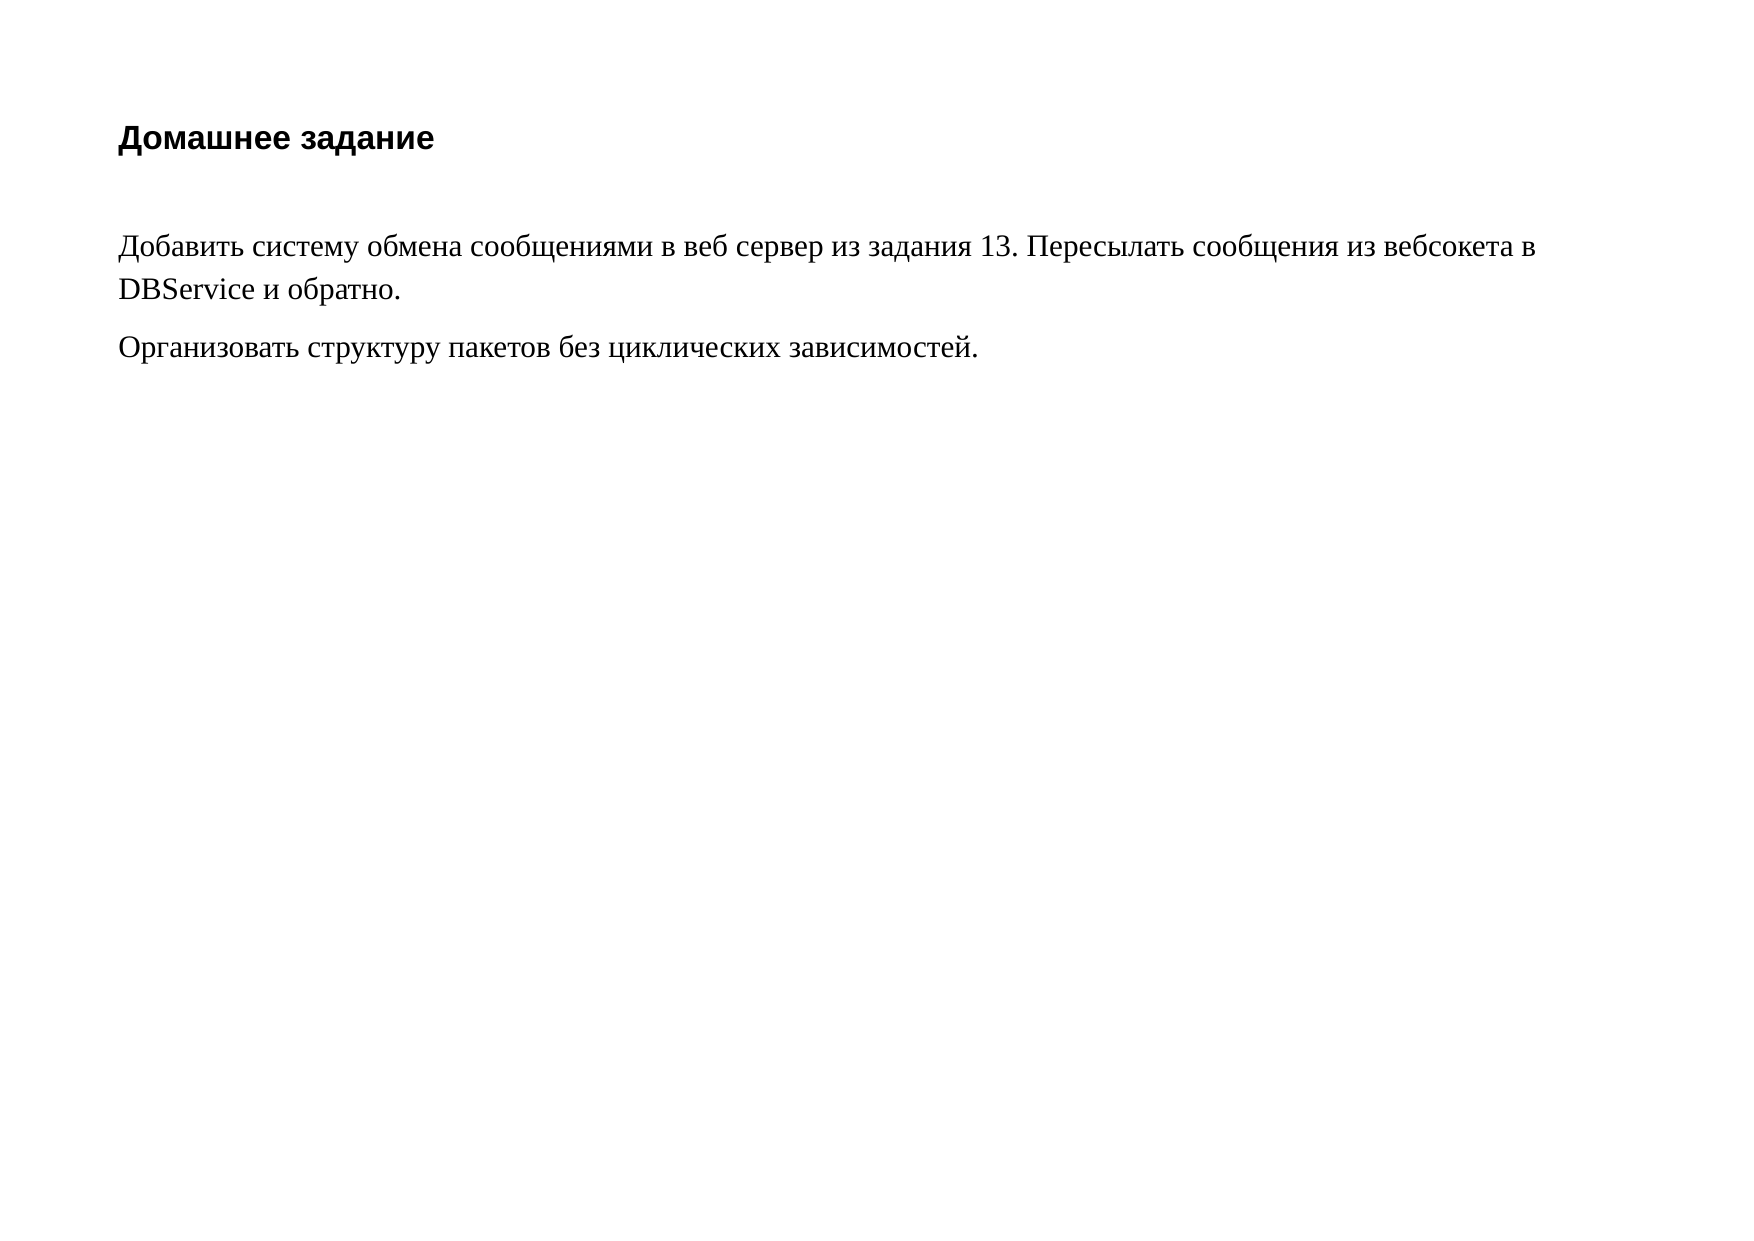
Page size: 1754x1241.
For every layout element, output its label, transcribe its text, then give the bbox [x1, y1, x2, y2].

text Добавить систему обмена сообщениями в веб сервер из задания 13. Пересылать сообщения из вебсокета в DBService и обратно. [118, 227, 1635, 306]
text Организовать структуру пакетов без циклических зависимостей. [118, 328, 1635, 364]
subtitle Домашнее задание [118, 118, 1635, 157]
